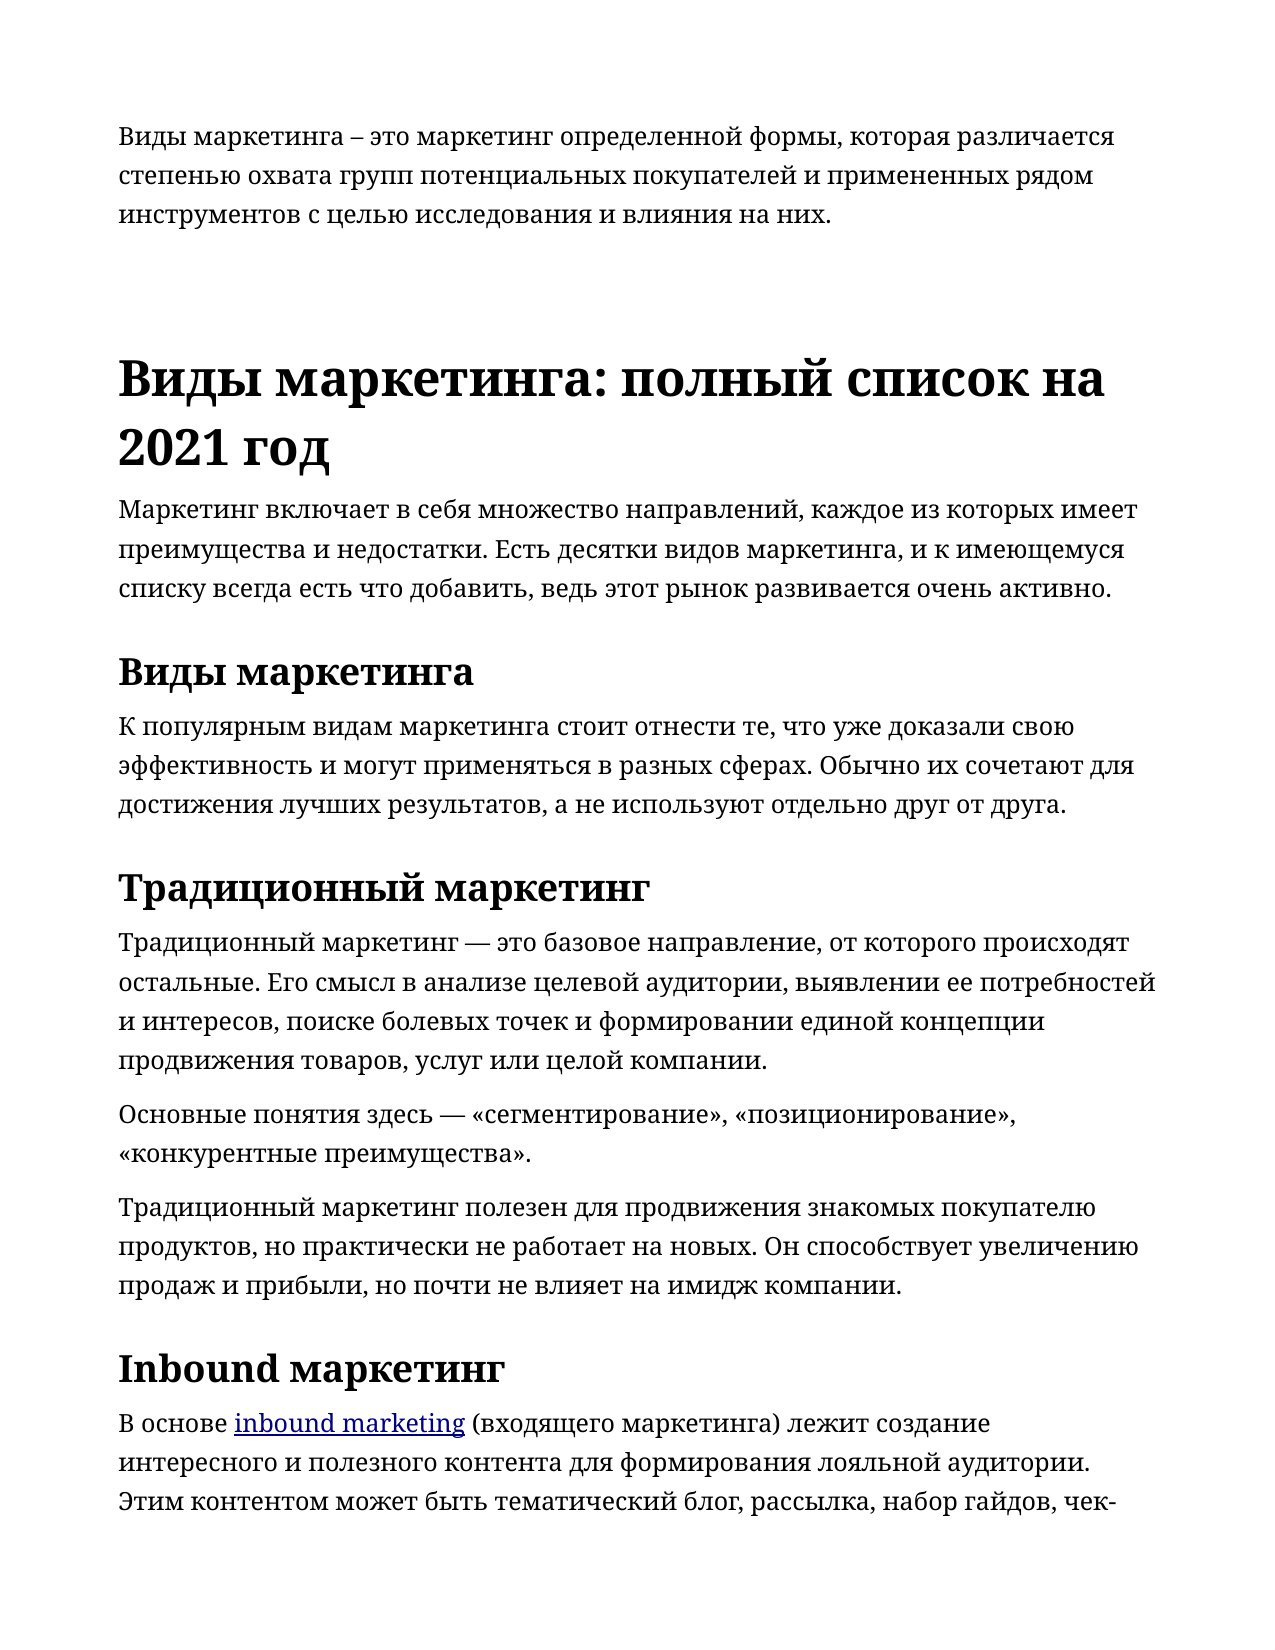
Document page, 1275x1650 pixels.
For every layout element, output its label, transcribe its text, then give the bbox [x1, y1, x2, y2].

text В основе inbound marketing (входящего маркетинга) лежит создание интересного и полезного контента для формирования лояльной аудитории. Этим контентом может быть тематический блог, рассылка, набор гайдов, чек- [118, 1406, 1157, 1518]
subtitle Виды маркетинга [118, 645, 1157, 696]
subtitle Традиционный маркетинг [118, 861, 1157, 912]
subtitle Виды маркетинга: полный список на 2021 год [118, 343, 1157, 479]
text Маркетинг включает в себя множество направлений, каждое из которых имеет преимущества и недостатки. Есть десятки видов маркетинга, и к имеющемуся списку всегда есть что добавить, ведь этот рынок развивается очень активно. [118, 492, 1157, 604]
subtitle Inbound маркетинг [118, 1342, 1157, 1393]
text Основные понятия здесь — «сегментирование», «позиционирование», «конкурентные преимущества». [118, 1096, 1157, 1169]
text Традиционный маркетинг полезен для продвижения знакомых покупателю продуктов, но практически не работает на новых. Он способствует увеличению продаж и прибыли, но почти не влияет на имидж компании. [118, 1189, 1157, 1302]
text К популярным видам маркетинга стоит отнести те, что уже доказали свою эффективность и могут применяться в разных сферах. Обычно их сочетают для достижения лучших результатов, а не используют отдельно друг от друга. [118, 708, 1157, 821]
text Традиционный маркетинг — это базовое направление, от которого происходят остальные. Его смысл в анализе целевой аудитории, выявлении ее потребностей и интересов, поиске болевых точек и формировании единой концепции продвижения товаров, услуг или целой компании. [118, 925, 1157, 1077]
text Виды маркетинга – это маркетинг определенной формы, которая различается степенью охвата групп потенциальных покупателей и примененных рядом инструментов с целью исследования и влияния на них. [118, 118, 1157, 231]
